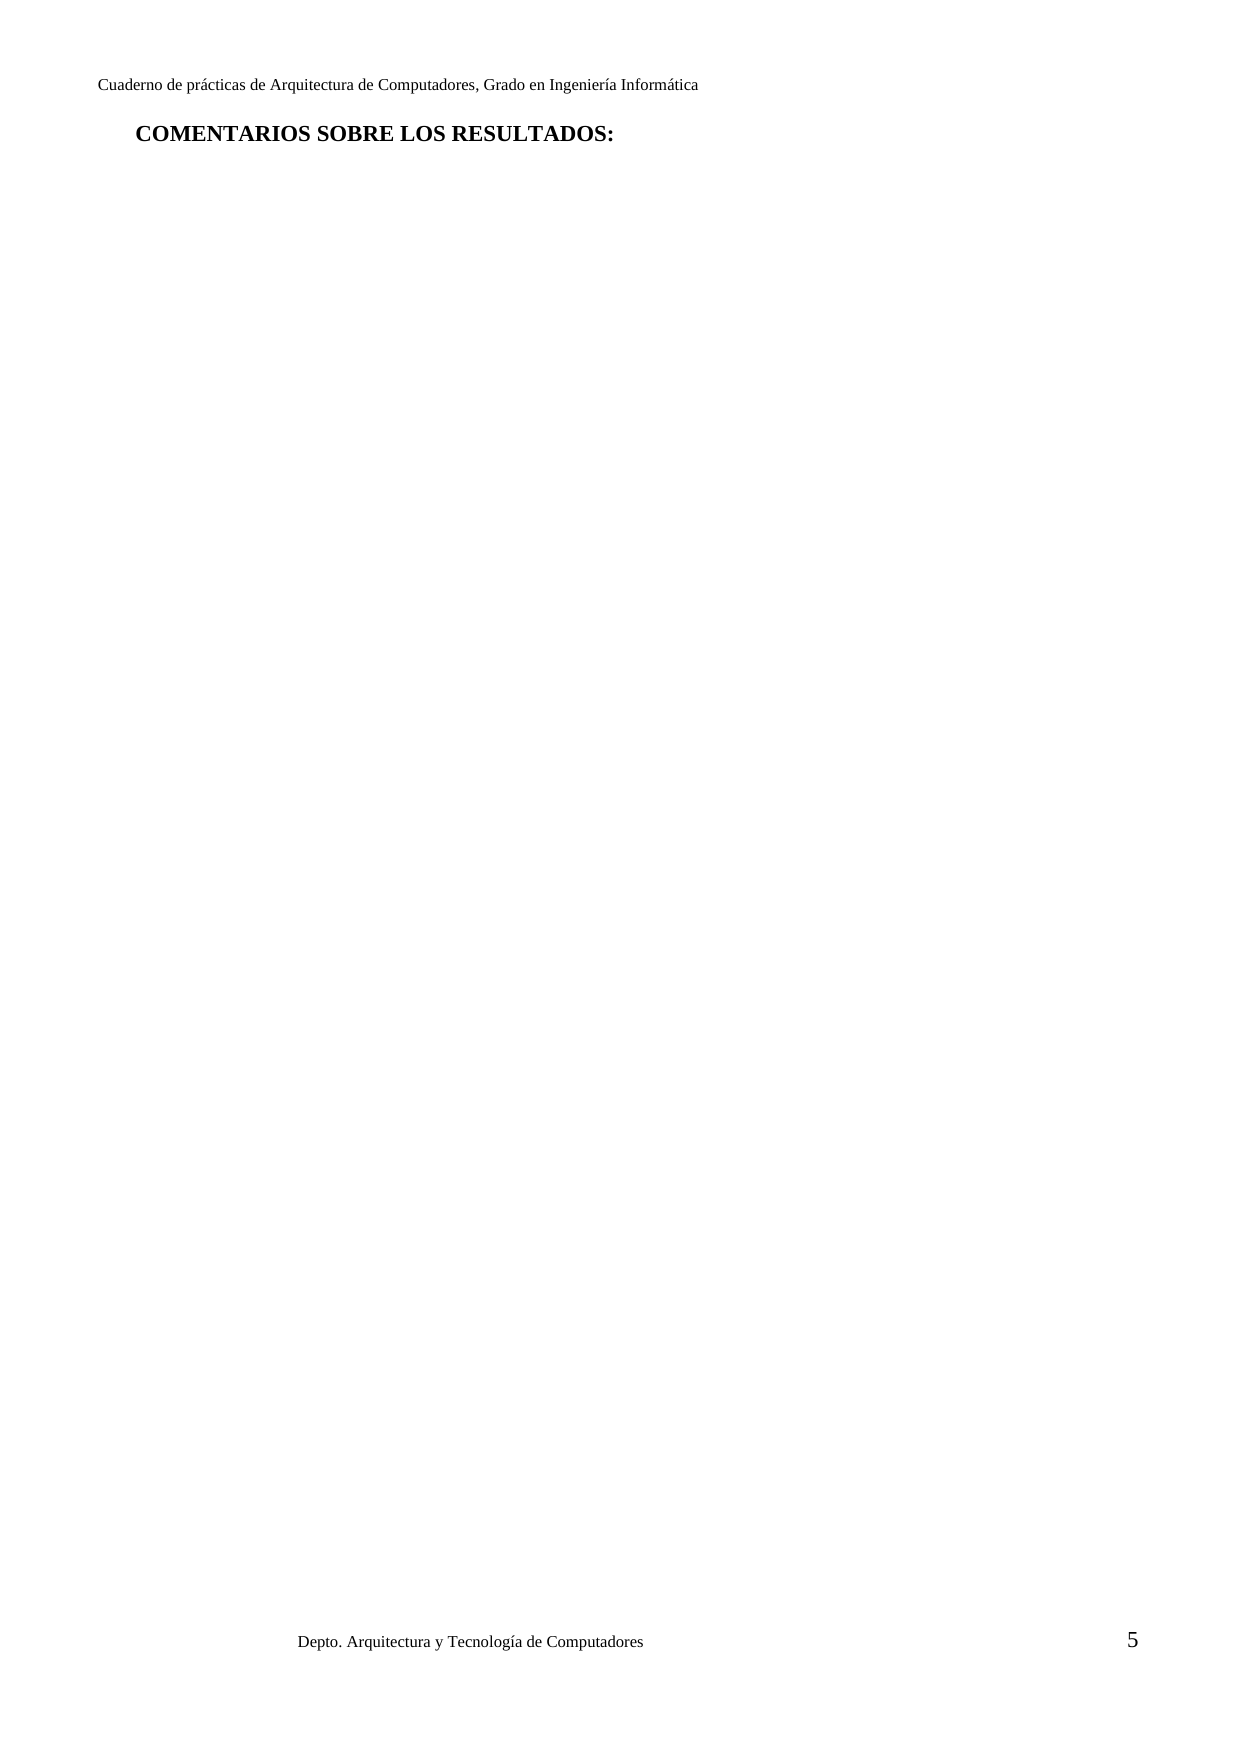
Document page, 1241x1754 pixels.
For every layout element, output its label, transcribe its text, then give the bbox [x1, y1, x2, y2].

text COMENTARIOS SOBRE LOS RESULTADOS: [98, 121, 1138, 147]
